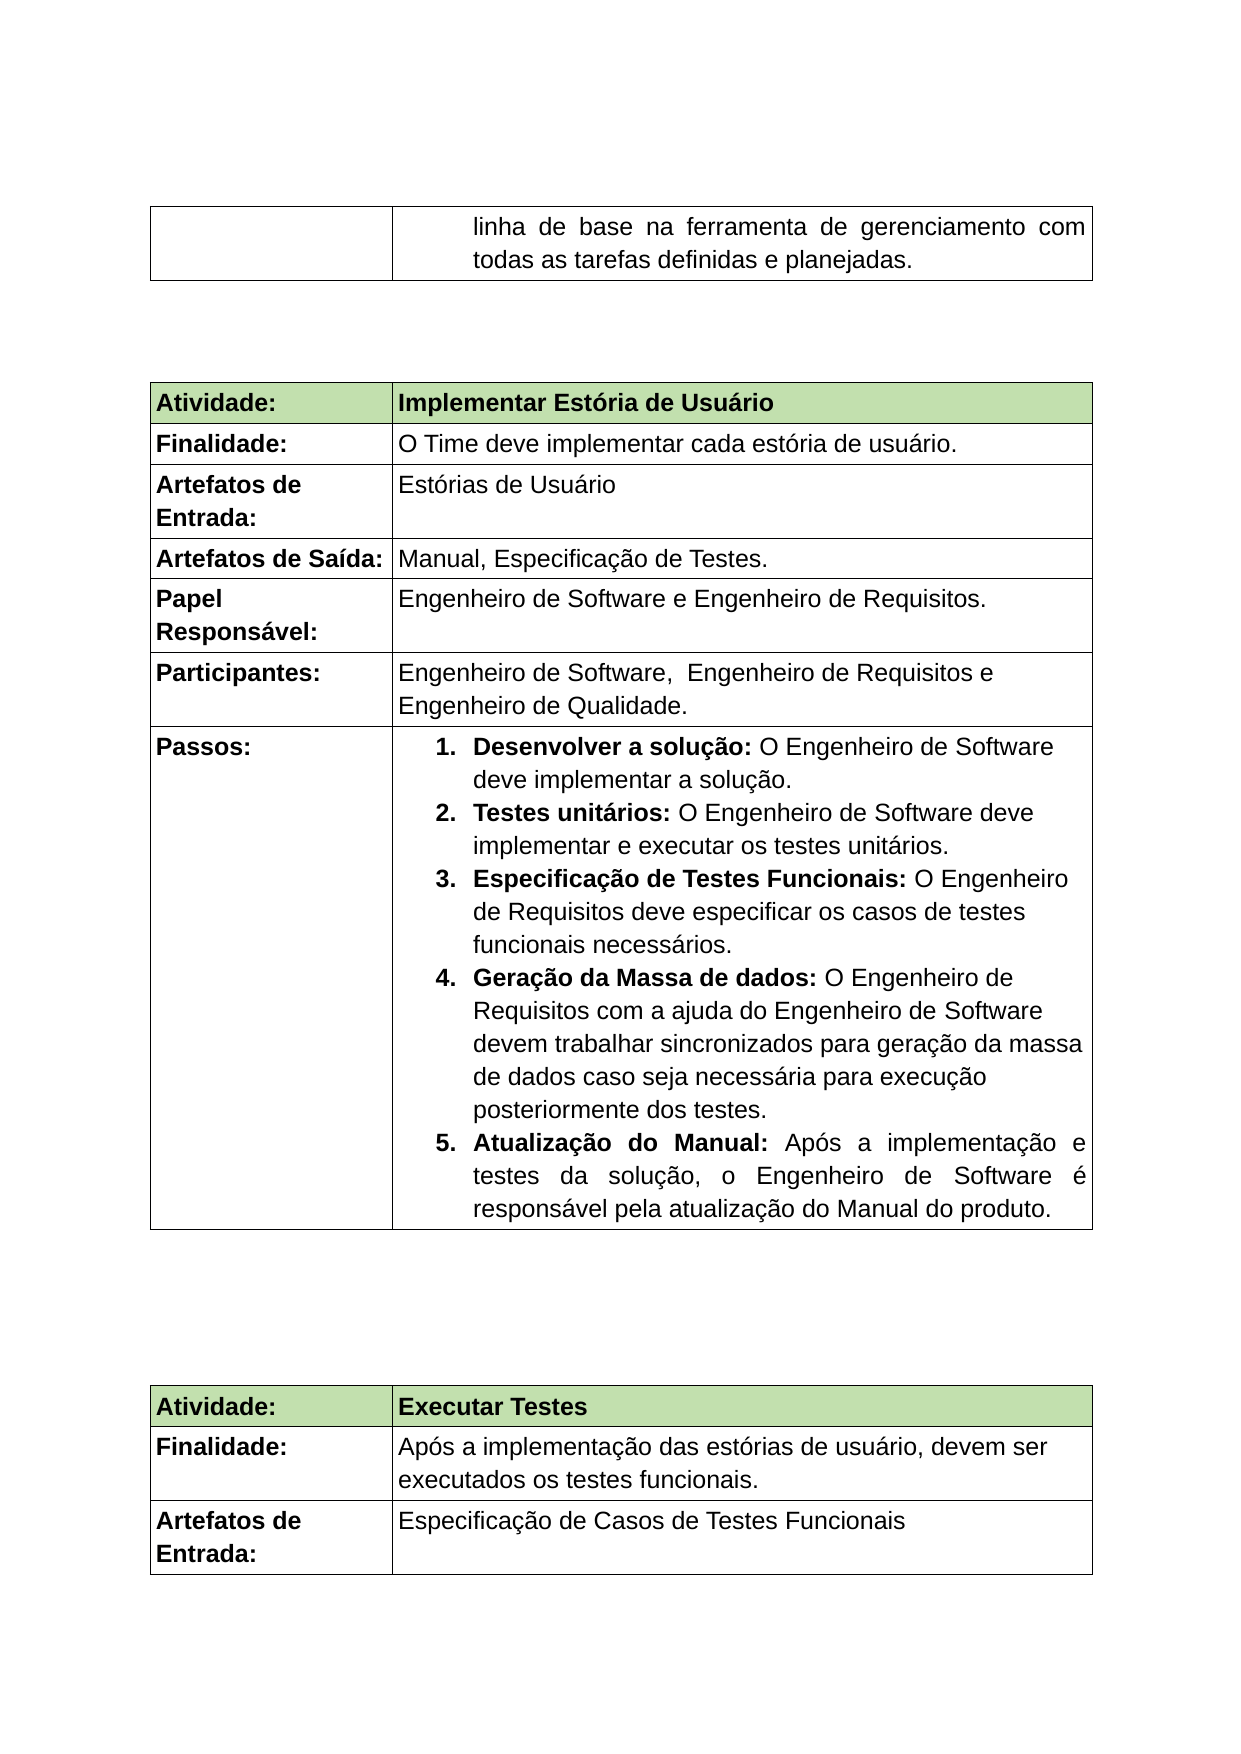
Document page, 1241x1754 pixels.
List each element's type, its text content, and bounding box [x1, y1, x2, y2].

table_cell Papel Responsável: [151, 579, 392, 652]
table_cell Artefatos de Saída: [151, 539, 392, 578]
table_cell Finalidade: [151, 424, 392, 464]
table_cell Estórias de Usuário [393, 465, 1092, 537]
table_cell Participantes: [151, 653, 392, 726]
table_cell Engenheiro de Software e Engenheiro de Requisitos. [393, 579, 1092, 652]
table_cell Passos: [151, 727, 392, 1229]
table_cell O Time deve implementar cada estória de usuário. [393, 424, 1092, 464]
table_cell Engenheiro de Software, Engenheiro de Requisitos e Engenheiro de Qualidade. [393, 653, 1092, 726]
table_cell Especificação de Casos de Testes Funcionais [393, 1501, 1092, 1574]
table_cell Artefatos de Entrada: [151, 465, 392, 537]
table_cell Manual, Especificação de Testes. [393, 539, 1092, 578]
table_header Executar Testes [393, 1386, 1092, 1426]
table_cell linha de base na ferramenta de gerenciamento com todas as tarefas definidas e planejadas. [393, 207, 1092, 279]
table_header Atividade: [151, 1386, 392, 1426]
table_cell Artefatos de Entrada: [151, 1501, 392, 1574]
table_cell [151, 207, 392, 279]
table_cell Após a implementação das estórias de usuário, devem ser executados os testes funcionais. [393, 1427, 1092, 1500]
table_cell Finalidade: [151, 1427, 392, 1500]
table_cell Desenvolver a solução: O Engenheiro de Software deve implementar a solução. Testes unitários: O Engenheiro de Software deve implementar e executar os testes unitários. Especificação de Testes Funcionais: O Engenheiro de Requisitos deve especificar os casos de testes funcionais necessários. Geração da Massa de dados: O Engenheiro de Requisitos com a ajuda do Engenheiro de Software devem trabalhar sincronizados para geração da massa de dados caso seja necessária para execução posteriormente dos testes. Atualização do Manual: Após a implementação e testes da solução, o Engenheiro de Software é responsável pela atualização do Manual do produto. [393, 727, 1092, 1229]
table_header Implementar Estória de Usuário [393, 383, 1092, 423]
table_header Atividade: [151, 383, 392, 423]
